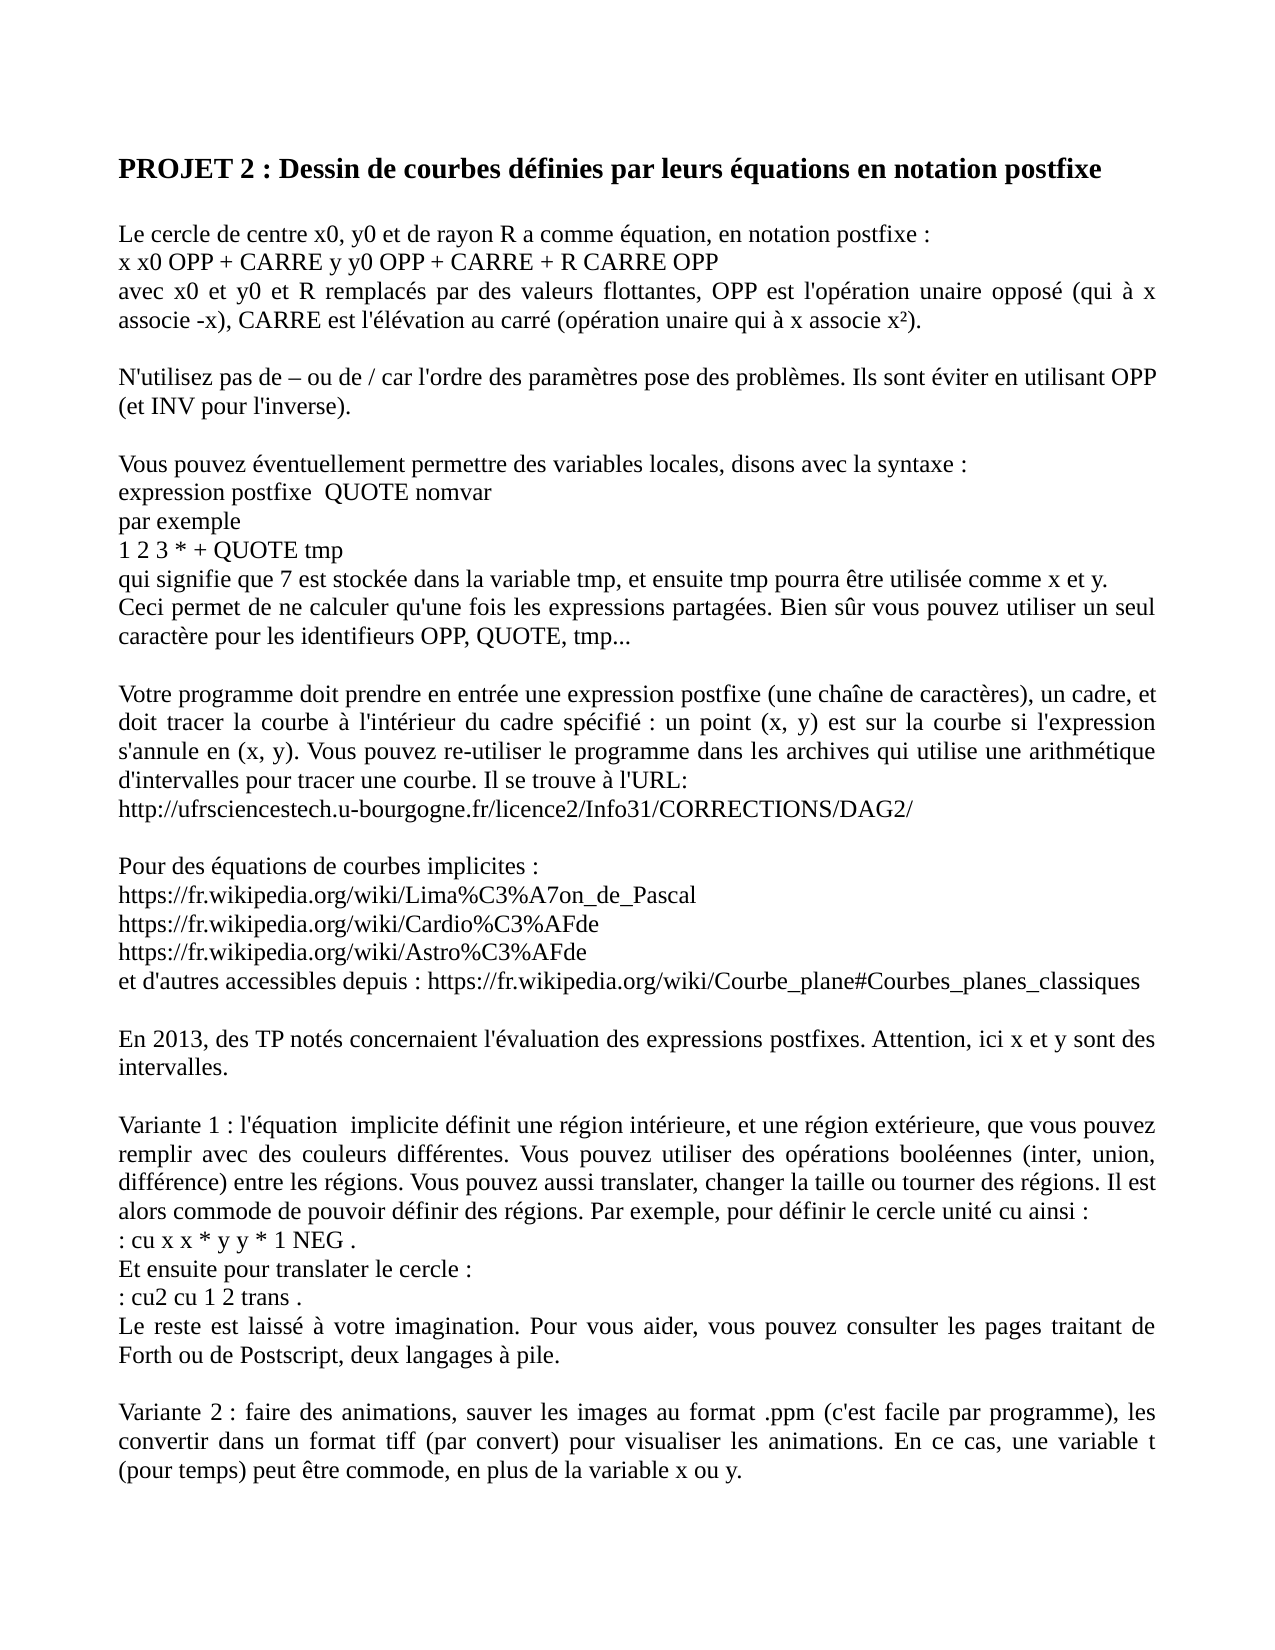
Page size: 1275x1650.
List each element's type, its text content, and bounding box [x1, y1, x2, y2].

text Votre programme doit prendre en entrée une expression postfixe (une chaîne de caractères), un cadre, et doit tracer la courbe à l'intérieur du cadre spécifié : un point (x, y) est sur la courbe si l'expression s'annule en (x, y). Vous pouvez re-utiliser le programme dans les archives qui utilise une arithmétique d'intervalles pour tracer une courbe. Il se trouve à l'URL: [118, 679, 1157, 794]
text x x0 OPP + CARRE y y0 OPP + CARRE + R CARRE OPP [118, 247, 1157, 276]
text Pour des équations de courbes implicites : [118, 851, 1157, 880]
text et d'autres accessibles depuis : https://fr.wikipedia.org/wiki/Courbe_plane#Courbes_planes_classiques [118, 966, 1157, 995]
text https://fr.wikipedia.org/wiki/Lima%C3%A7on_de_Pascal [118, 880, 1157, 909]
text par exemple [118, 506, 1157, 535]
text Le reste est laissé à votre imagination. Pour vous aider, vous pouvez consulter les pages traitant de Forth ou de Postscript, deux langages à pile. [118, 1311, 1157, 1369]
text avec x0 et y0 et R remplacés par des valeurs flottantes, OPP est l'opération unaire opposé (qui à x associe -x), CARRE est l'élévation au carré (opération unaire qui à x associe x²). [118, 276, 1157, 334]
text http://ufrsciencestech.u-bourgogne.fr/licence2/Info31/CORRECTIONS/DAG2/ [118, 794, 1157, 822]
text 1 2 3 * + QUOTE tmp [118, 535, 1157, 564]
text PROJET 2 : Dessin de courbes définies par leurs équations en notation postfixe [118, 152, 1157, 185]
text En 2013, des TP notés concernaient l'évaluation des expressions postfixes. Attention, ici x et y sont des intervalles. [118, 1024, 1157, 1081]
text https://fr.wikipedia.org/wiki/Astro%C3%AFde [118, 937, 1157, 966]
text : cu2 cu 1 2 trans . [118, 1282, 1157, 1311]
text N'utilisez pas de – ou de / car l'ordre des paramètres pose des problèmes. Ils sont éviter en utilisant OPP (et INV pour l'inverse). [118, 362, 1157, 420]
text Le cercle de centre x0, y0 et de rayon R a comme équation, en notation postfixe : [118, 219, 1157, 247]
text https://fr.wikipedia.org/wiki/Cardio%C3%AFde [118, 909, 1157, 937]
text Et ensuite pour translater le cercle : [118, 1254, 1157, 1282]
text qui signifie que 7 est stockée dans la variable tmp, et ensuite tmp pourra être utilisée comme x et y. [118, 564, 1157, 592]
text Vous pouvez éventuellement permettre des variables locales, disons avec la syntaxe : [118, 449, 1157, 477]
text Ceci permet de ne calculer qu'une fois les expressions partagées. Bien sûr vous pouvez utiliser un seul caractère pour les identifieurs OPP, QUOTE, tmp... [118, 592, 1157, 650]
text Variante 1 : l'équation implicite définit une région intérieure, et une région extérieure, que vous pouvez remplir avec des couleurs différentes. Vous pouvez utiliser des opérations booléennes (inter, union, différence) entre les régions. Vous pouvez aussi translater, changer la taille ou tourner des régions. Il est alors commode de pouvoir définir des régions. Par exemple, pour définir le cercle unité cu ainsi : [118, 1110, 1157, 1225]
text Variante 2 : faire des animations, sauver les images au format .ppm (c'est facile par programme), les convertir dans un format tiff (par convert) pour visualiser les animations. En ce cas, une variable t (pour temps) peut être commode, en plus de la variable x ou y. [118, 1397, 1157, 1484]
text expression postfixe QUOTE nomvar [118, 477, 1157, 506]
text : cu x x * y y * 1 NEG . [118, 1225, 1157, 1254]
